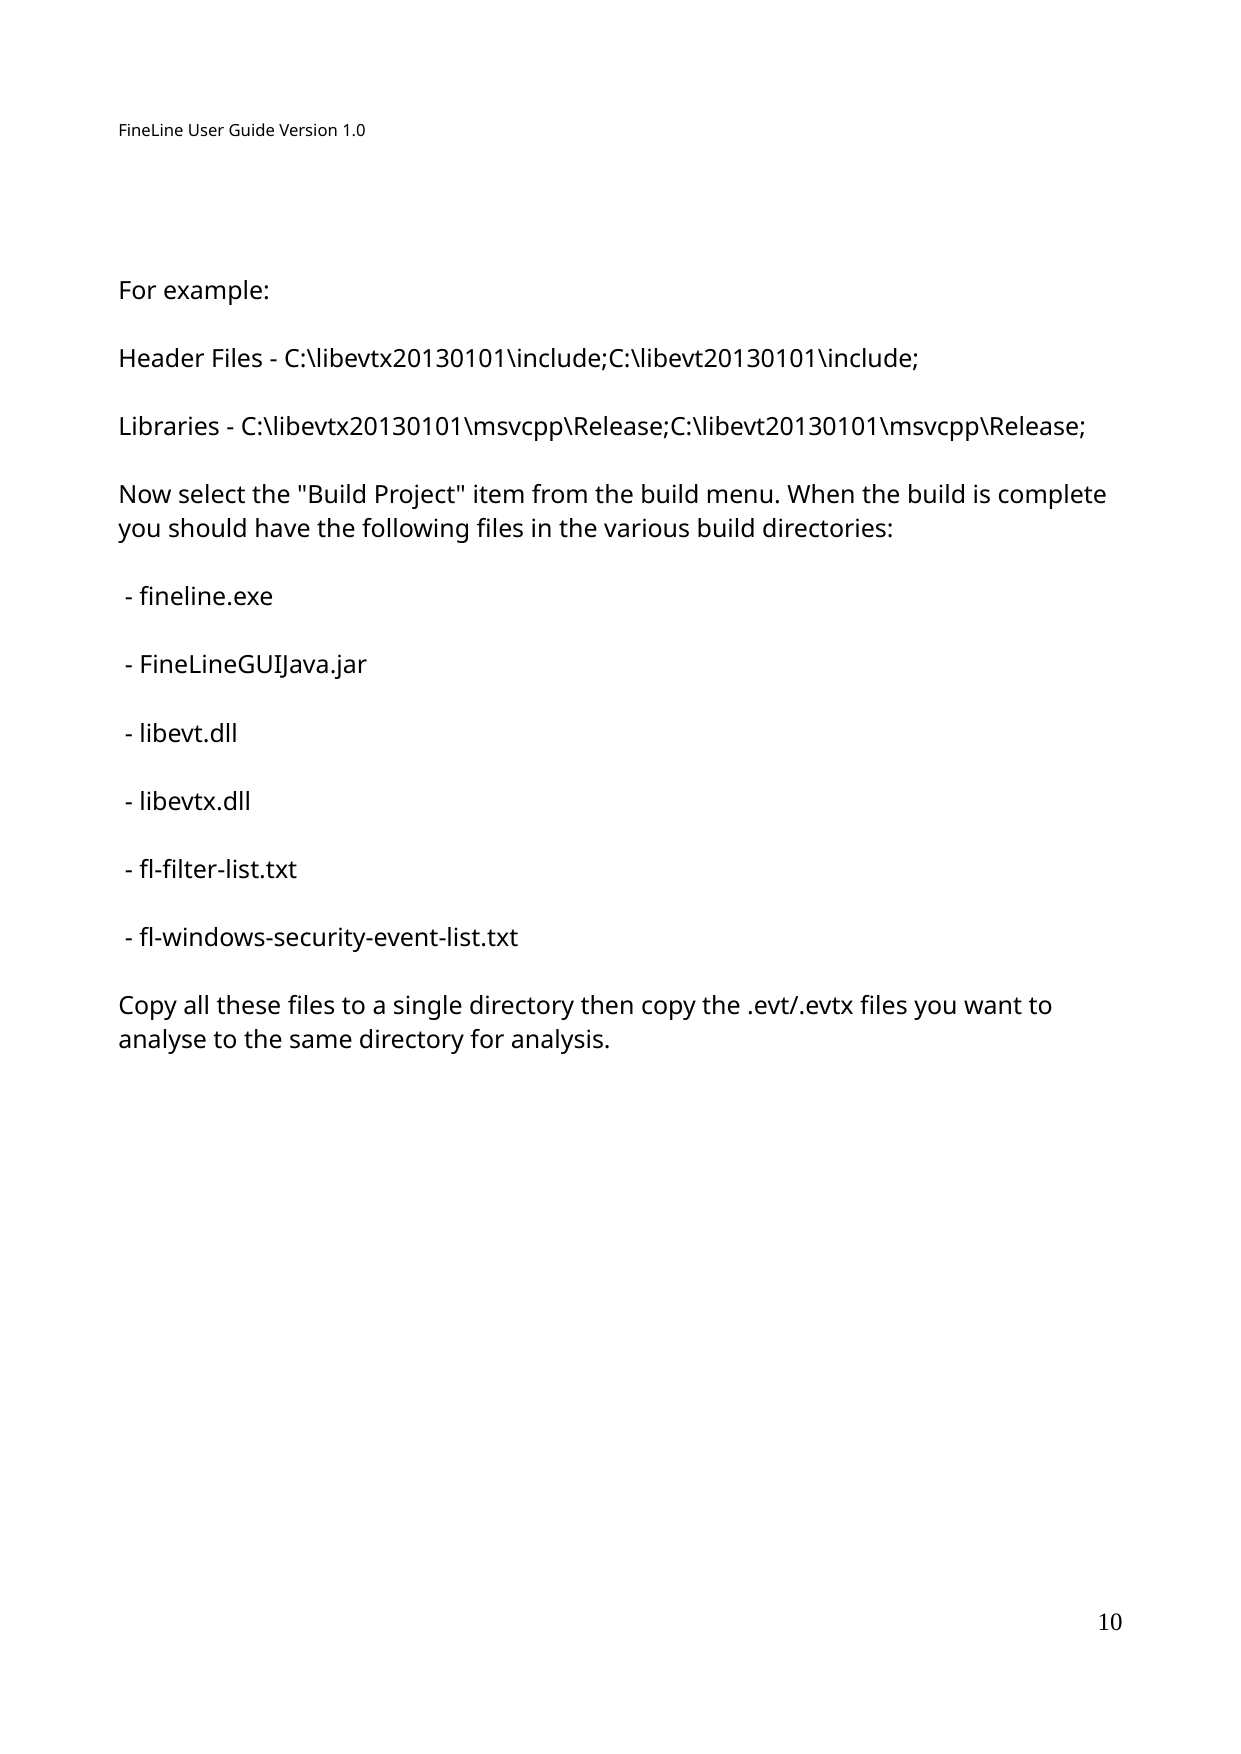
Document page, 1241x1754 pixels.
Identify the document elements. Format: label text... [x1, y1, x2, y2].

text Copy all these files to a single directory then copy the .evt/.evtx files you want to analyse to the same directory for analysis. [118, 988, 1122, 1056]
text - fineline.exe [118, 579, 1122, 613]
text - libevtx.dll [118, 783, 1122, 817]
text - fl-filter-list.txt [118, 852, 1122, 886]
text For example: [118, 272, 1122, 307]
text Now select the "Build Project" item from the build menu. When the build is complete you should have the following files in the various build directories: [118, 477, 1122, 545]
text Libraries - C:\libevtx20130101\msvcpp\Release;C:\libevt20130101\msvcpp\Release; [118, 409, 1122, 443]
text - fl-windows-security-event-list.txt [118, 920, 1122, 954]
text - FineLineGUIJava.jar [118, 647, 1122, 681]
text - libevt.dll [118, 715, 1122, 749]
text Header Files - C:\libevtx20130101\include;C:\libevt20130101\include; [118, 341, 1122, 375]
